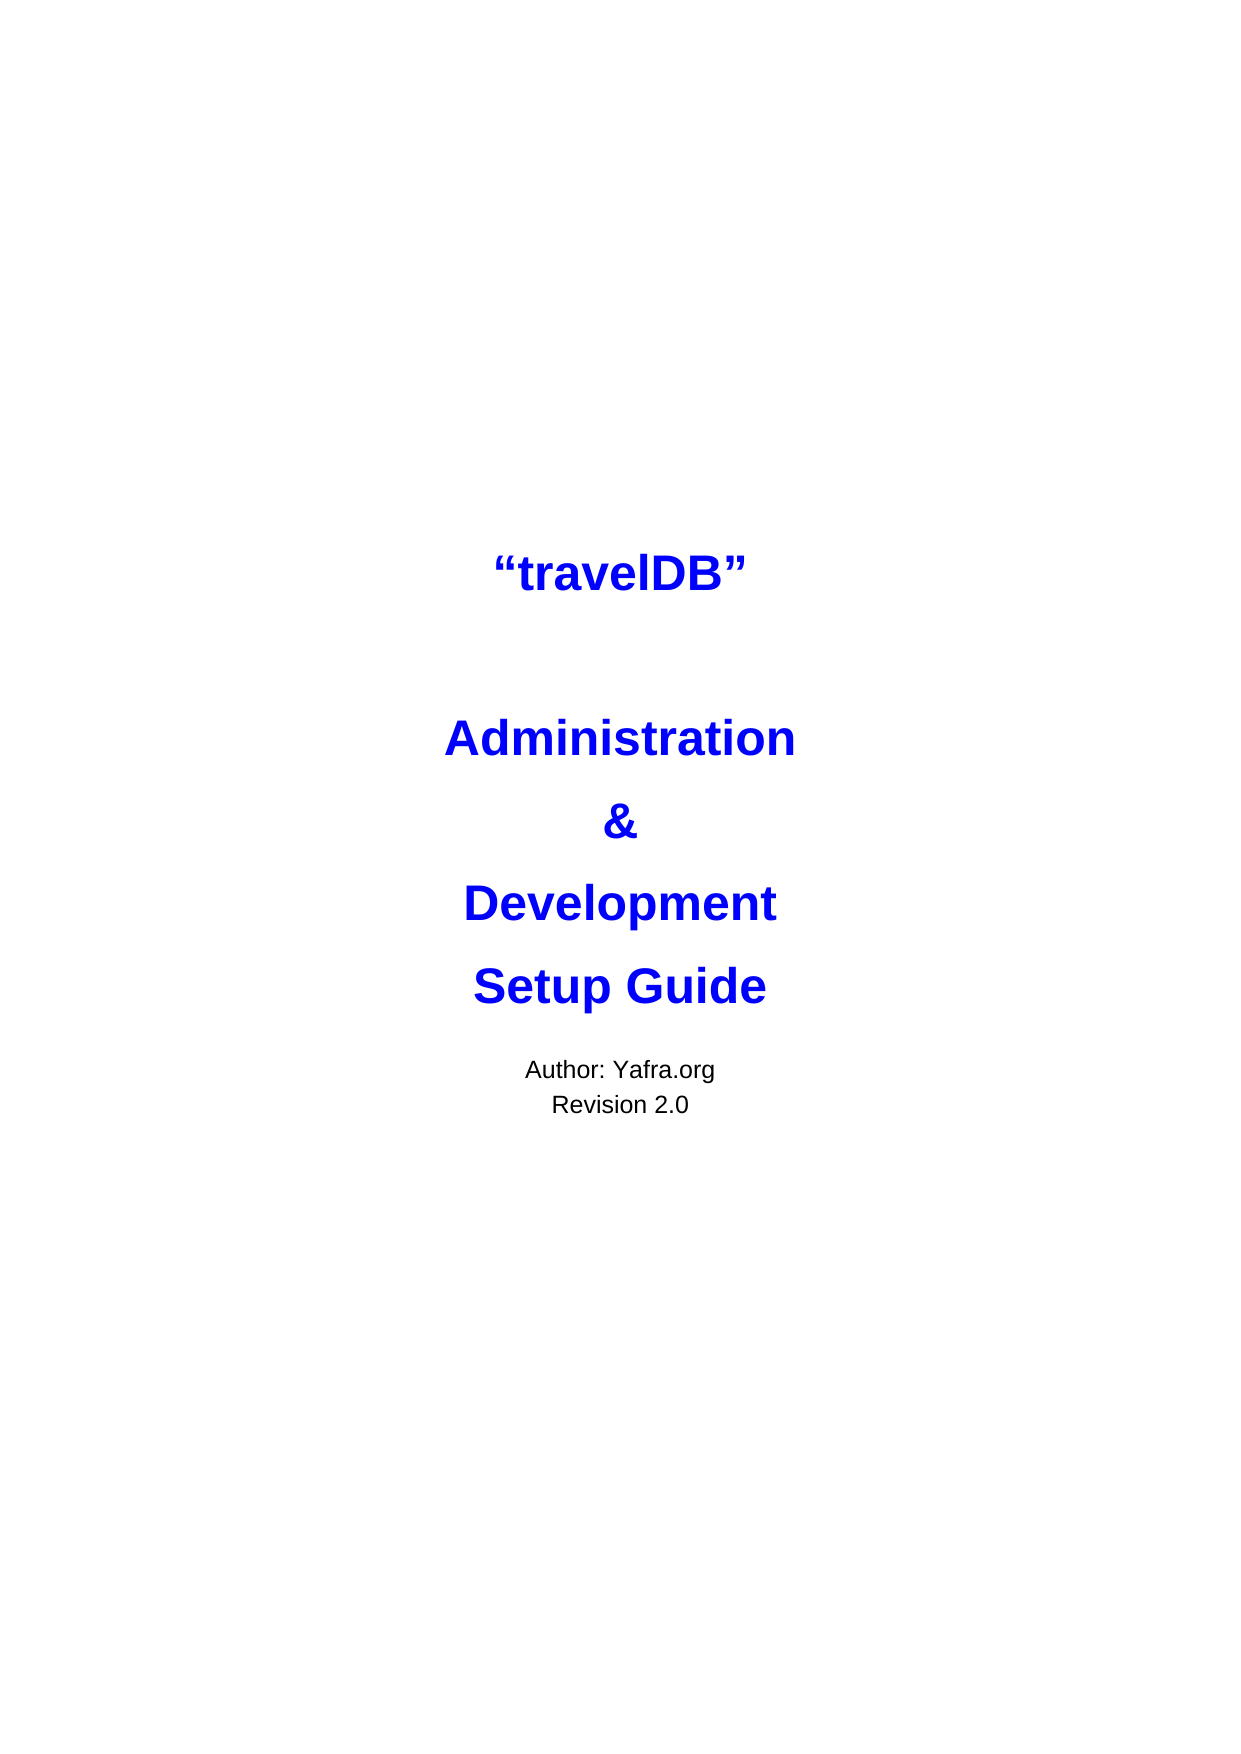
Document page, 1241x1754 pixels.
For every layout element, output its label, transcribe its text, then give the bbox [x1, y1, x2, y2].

title Administration [100, 709, 1140, 766]
subtitle Revision 2.0 [100, 1090, 1140, 1119]
title “travelDB” [100, 544, 1140, 601]
title Setup Guide [100, 956, 1140, 1014]
title Development [100, 874, 1140, 931]
title & [100, 791, 1140, 849]
subtitle Author: Yafra.org [100, 1055, 1140, 1084]
